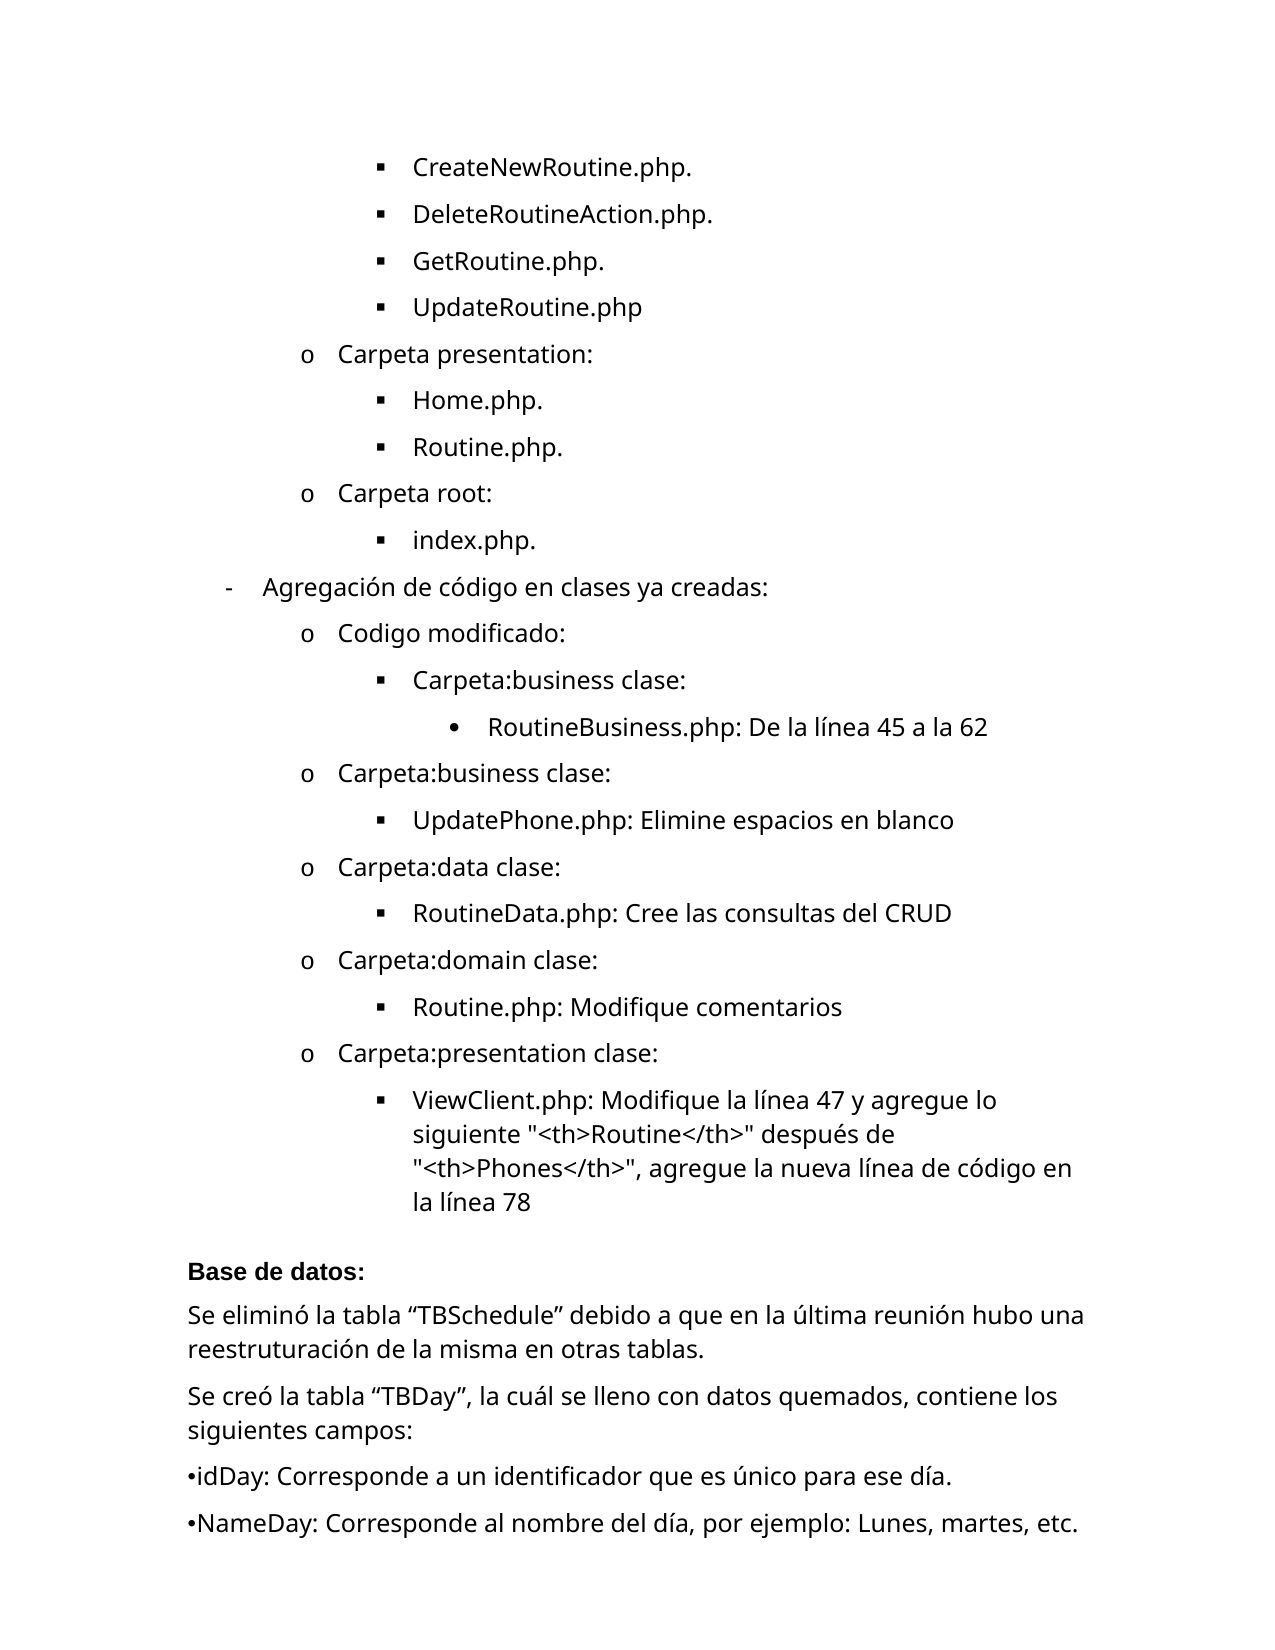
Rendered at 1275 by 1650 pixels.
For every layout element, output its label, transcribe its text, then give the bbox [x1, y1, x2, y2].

list Carpeta:business clase: [300, 756, 1087, 790]
list Home.php. [375, 383, 1087, 417]
list Codigo modificado: [300, 616, 1087, 650]
list NameDay: Corresponde al nombre del día, por ejemplo: Lunes, martes, etc. [187, 1506, 1087, 1539]
list DeleteRoutineAction.php. [375, 197, 1087, 231]
list Carpeta:business clase: [375, 663, 1087, 697]
list Carpeta:domain clase: [300, 943, 1087, 977]
list ViewClient.php: Modifique la línea 47 y agregue lo siguiente "<th>Routine</th>" después de "<th>Phones</th>", agregue la nueva línea de código en la línea 78 [375, 1083, 1087, 1219]
list RoutineBusiness.php: De la línea 45 a la 62 [450, 709, 1087, 743]
list UpdateRoutine.php [375, 290, 1087, 324]
list Routine.php: Modifique comentarios [375, 989, 1087, 1023]
list Agregación de código en clases ya creadas: [225, 569, 1087, 603]
list UpdatePhone.php: Elimine espacios en blanco [375, 803, 1087, 837]
list Carpeta:presentation clase: [300, 1036, 1087, 1070]
list index.php. [375, 523, 1087, 557]
list CreateNewRoutine.php. [375, 150, 1087, 184]
list GetRoutine.php. [375, 243, 1087, 277]
text Se eliminó la tabla “TBSchedule” debido a que en la última reunión hubo una reestruturación de la misma en otras tablas. [187, 1298, 1087, 1366]
list Carpeta presentation: [300, 336, 1087, 371]
list Routine.php. [375, 429, 1087, 464]
list Carpeta root: [300, 476, 1087, 510]
list RoutineData.php: Cree las consultas del CRUD [375, 896, 1087, 930]
text Se creó la tabla “TBDay”, la cuál se lleno con datos quemados, contiene los siguientes campos: [187, 1378, 1087, 1446]
list idDay: Corresponde a un identificador que es único para ese día. [187, 1459, 1087, 1493]
subtitle Base de datos: [187, 1256, 1087, 1285]
list Carpeta:data clase: [300, 849, 1087, 883]
